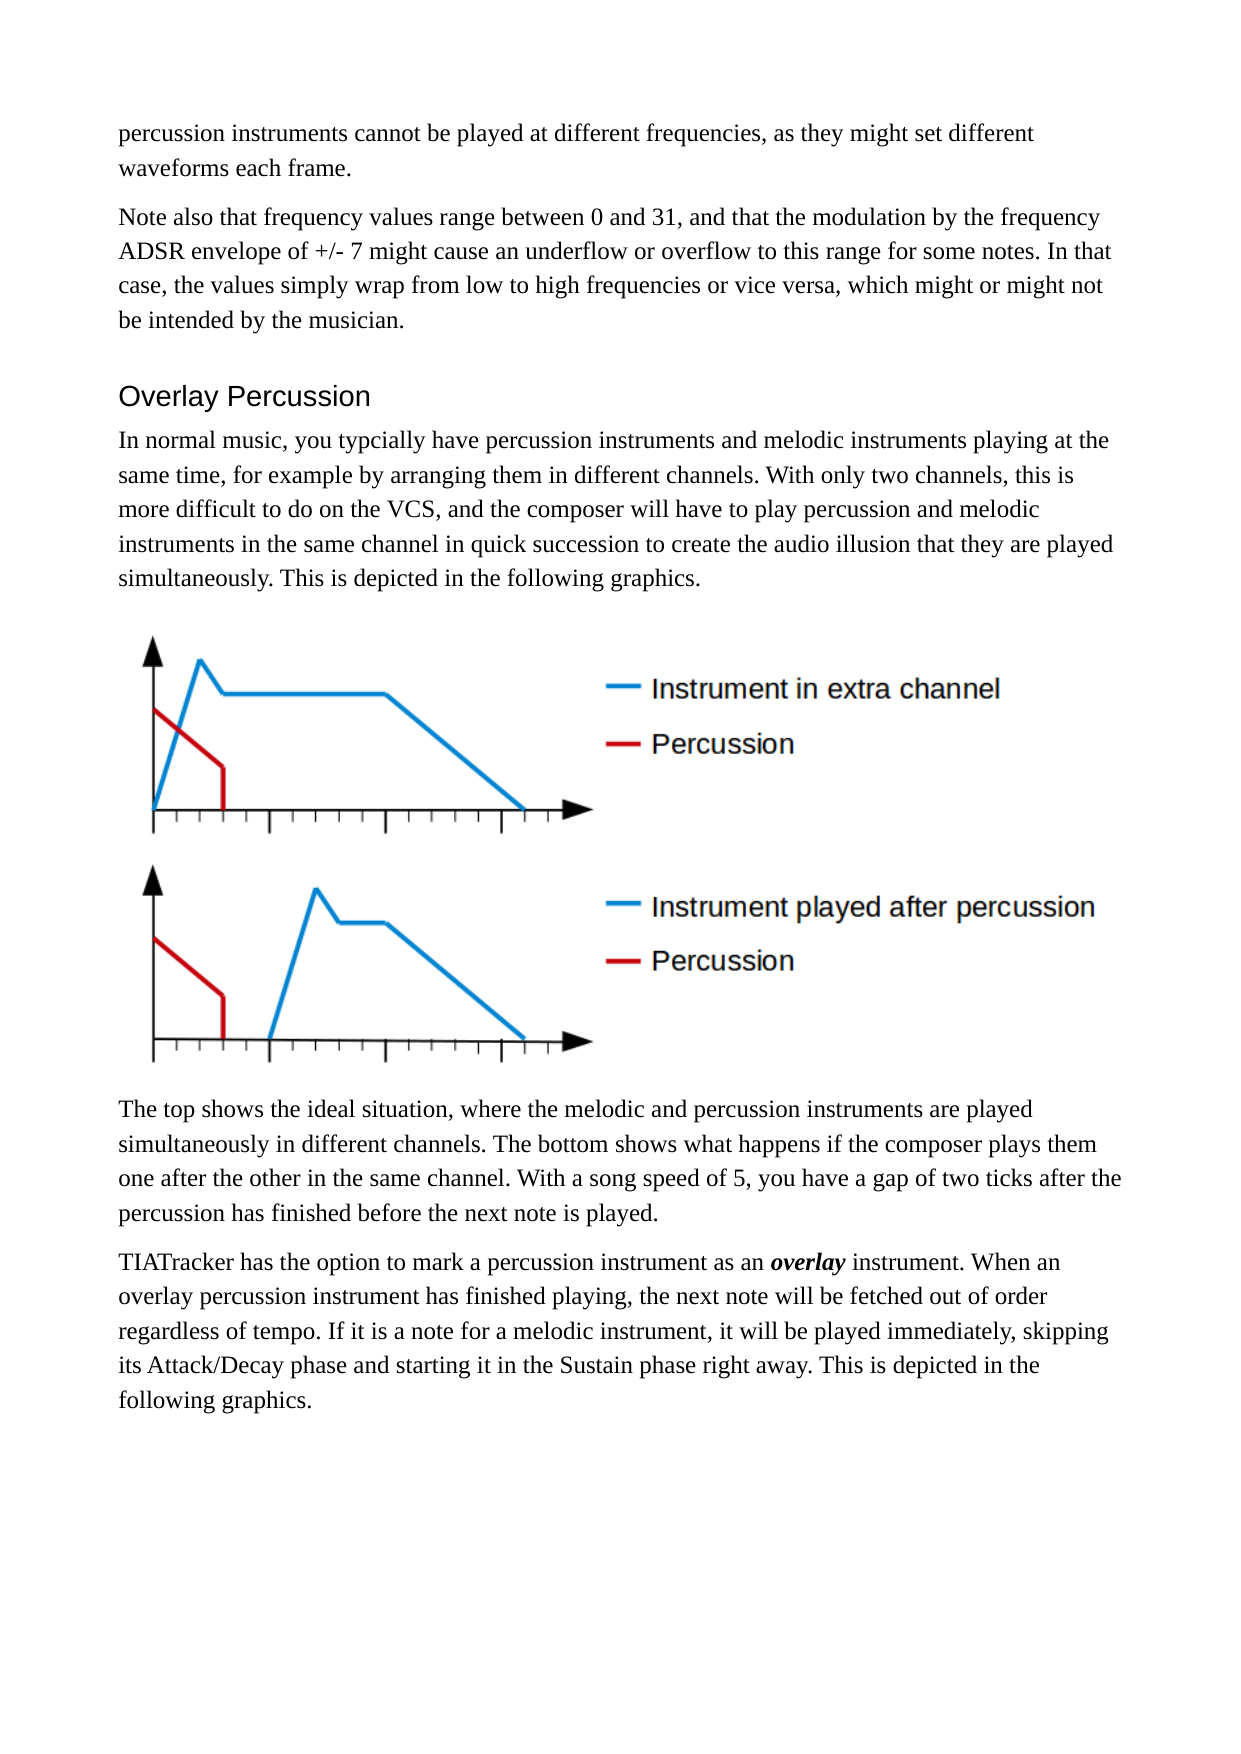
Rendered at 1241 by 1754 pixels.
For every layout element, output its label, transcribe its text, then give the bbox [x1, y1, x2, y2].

text Note also that frequency values range between 0 and 31, and that the modulation by the frequency ADSR envelope of +/- 7 might cause an underflow or overflow to this range for some notes. In that case, the values simply wrap from low to high frequencies or vice versa, which might or might not be intended by the musician. [118, 202, 1122, 334]
picture [118, 612, 1123, 1089]
subtitle Overlay Percussion [118, 379, 1122, 413]
text percussion instruments cannot be played at different frequencies, as they might set different waveforms each frame. [118, 118, 1122, 181]
text In normal music, you typcially have percussion instruments and melodic instruments playing at the same time, for example by arranging them in different channels. With only two channels, this is more difficult to do on the VCS, and the composer will have to play percussion and melodic instruments in the same channel in quick succession to create the audio illusion that they are played simultaneously. This is depicted in the following graphics. [118, 425, 1122, 592]
text TIATracker has the option to mark a percussion instrument as an overlay instrument. When an overlay percussion instrument has finished playing, the next note will be fetched out of order regardless of tempo. If it is a note for a melodic instrument, it will be played immediately, skipping its Attack/Decay phase and starting it in the Sustain phase right away. This is depicted in the following graphics. [118, 1247, 1122, 1413]
text The top shows the ideal situation, where the melodic and percussion instruments are played simultaneously in different channels. The bottom shows what happens if the composer plays them one after the other in the same channel. With a song speed of 5, you have a gap of two ticks after the percussion has finished before the next note is played. [118, 1089, 1122, 1226]
